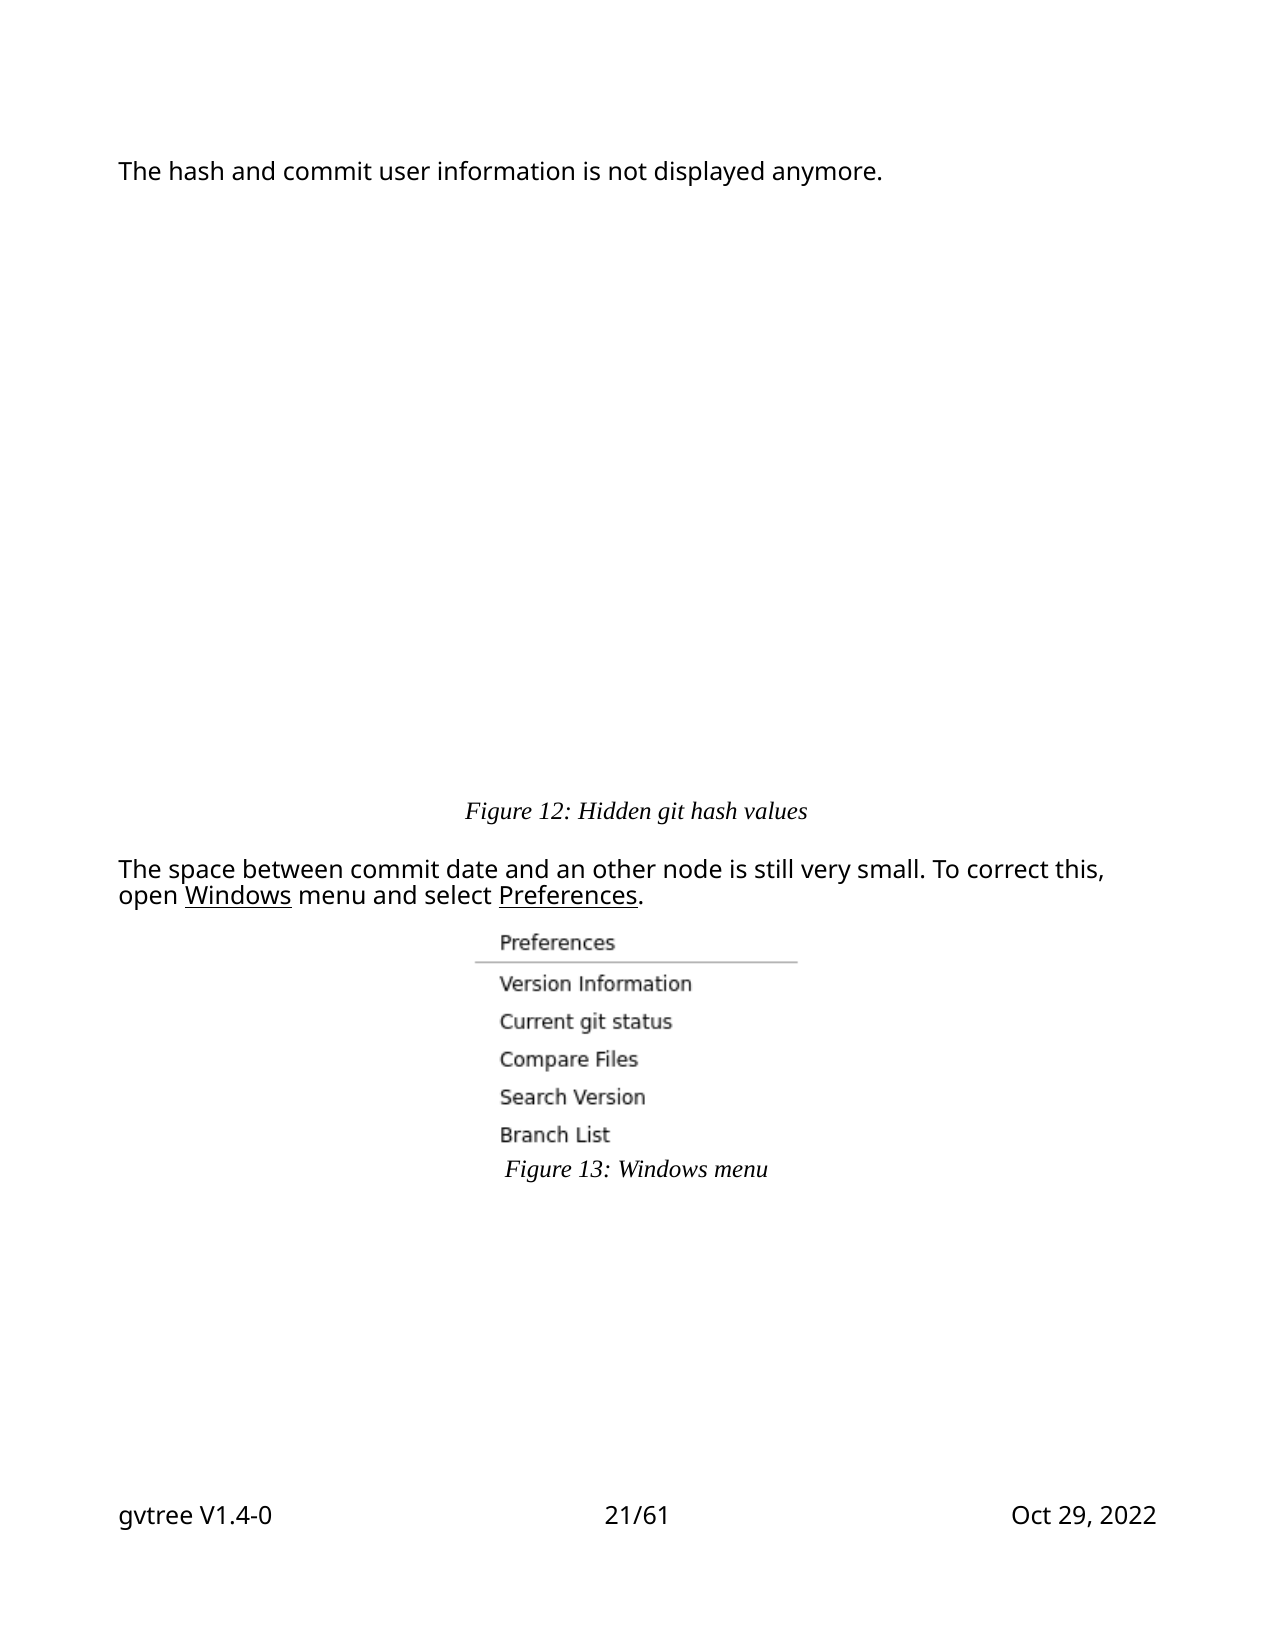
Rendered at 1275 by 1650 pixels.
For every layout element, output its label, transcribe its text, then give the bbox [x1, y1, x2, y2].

text Figure 12: Hidden git hash values [240, 213, 1035, 824]
text Figure 13: Windows menu [475, 1154, 800, 1183]
text The space between commit date and an other node is still very small. To correct this, open Windows menu and select Preferences. [118, 857, 1157, 910]
picture [472, 924, 803, 1154]
text The hash and commit user information is not displayed anymore. [118, 159, 1157, 186]
